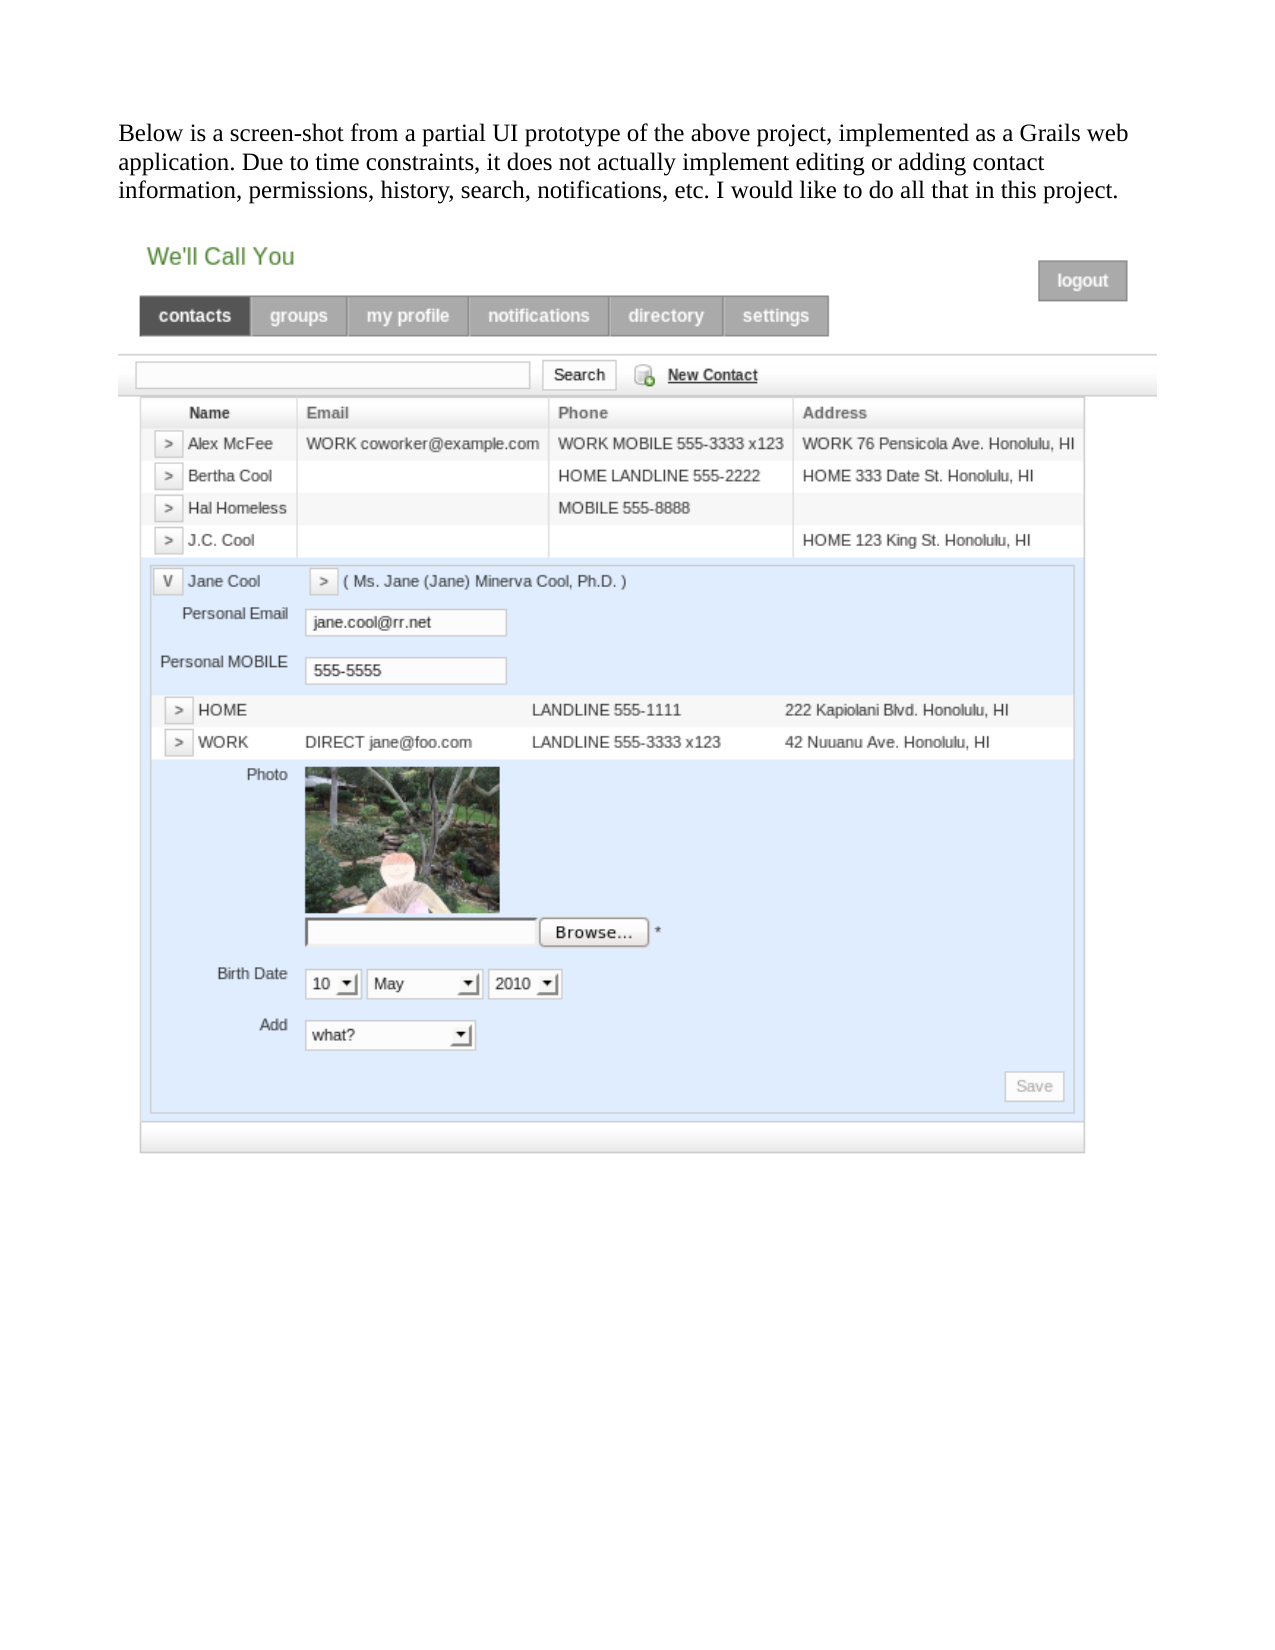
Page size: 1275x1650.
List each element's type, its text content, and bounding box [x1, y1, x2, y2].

picture [118, 224, 1157, 1193]
text Below is a screen-shot from a partial UI prototype of the above project, implemented as a Grails web application. Due to time constraints, it does not actually implement editing or adding contact information, permissions, history, search, notifications, etc. I would like to do all that in this project. [118, 118, 1157, 204]
